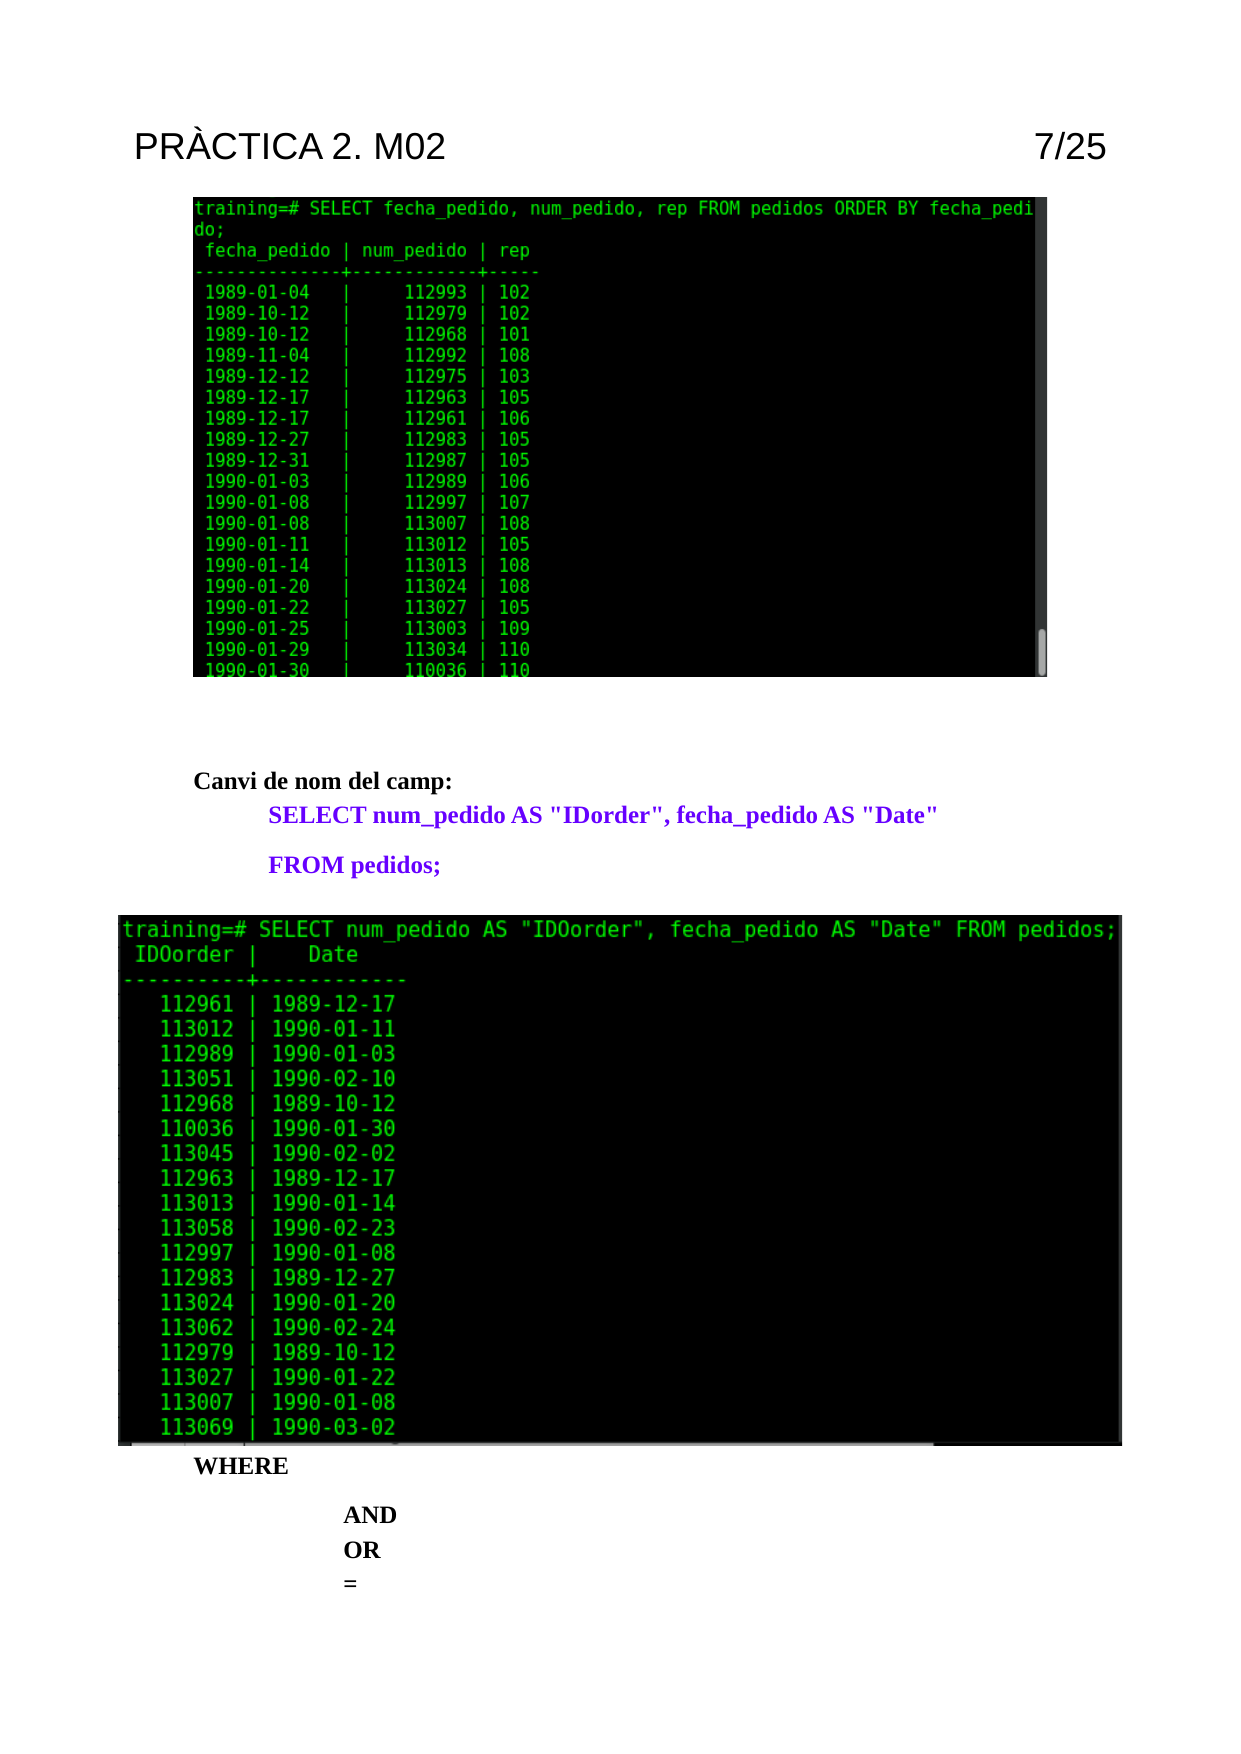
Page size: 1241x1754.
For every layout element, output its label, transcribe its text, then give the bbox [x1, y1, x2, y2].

text AND OR = [268, 1500, 1122, 1598]
picture [193, 197, 1048, 677]
picture [118, 915, 1123, 1446]
text FROM pedidos; [118, 850, 1122, 913]
text WHERE [118, 1446, 1122, 1480]
text Canvi de nom del camp: SELECT num_pedido AS "IDorder", fecha_pedido AS "Date" [118, 732, 1122, 829]
